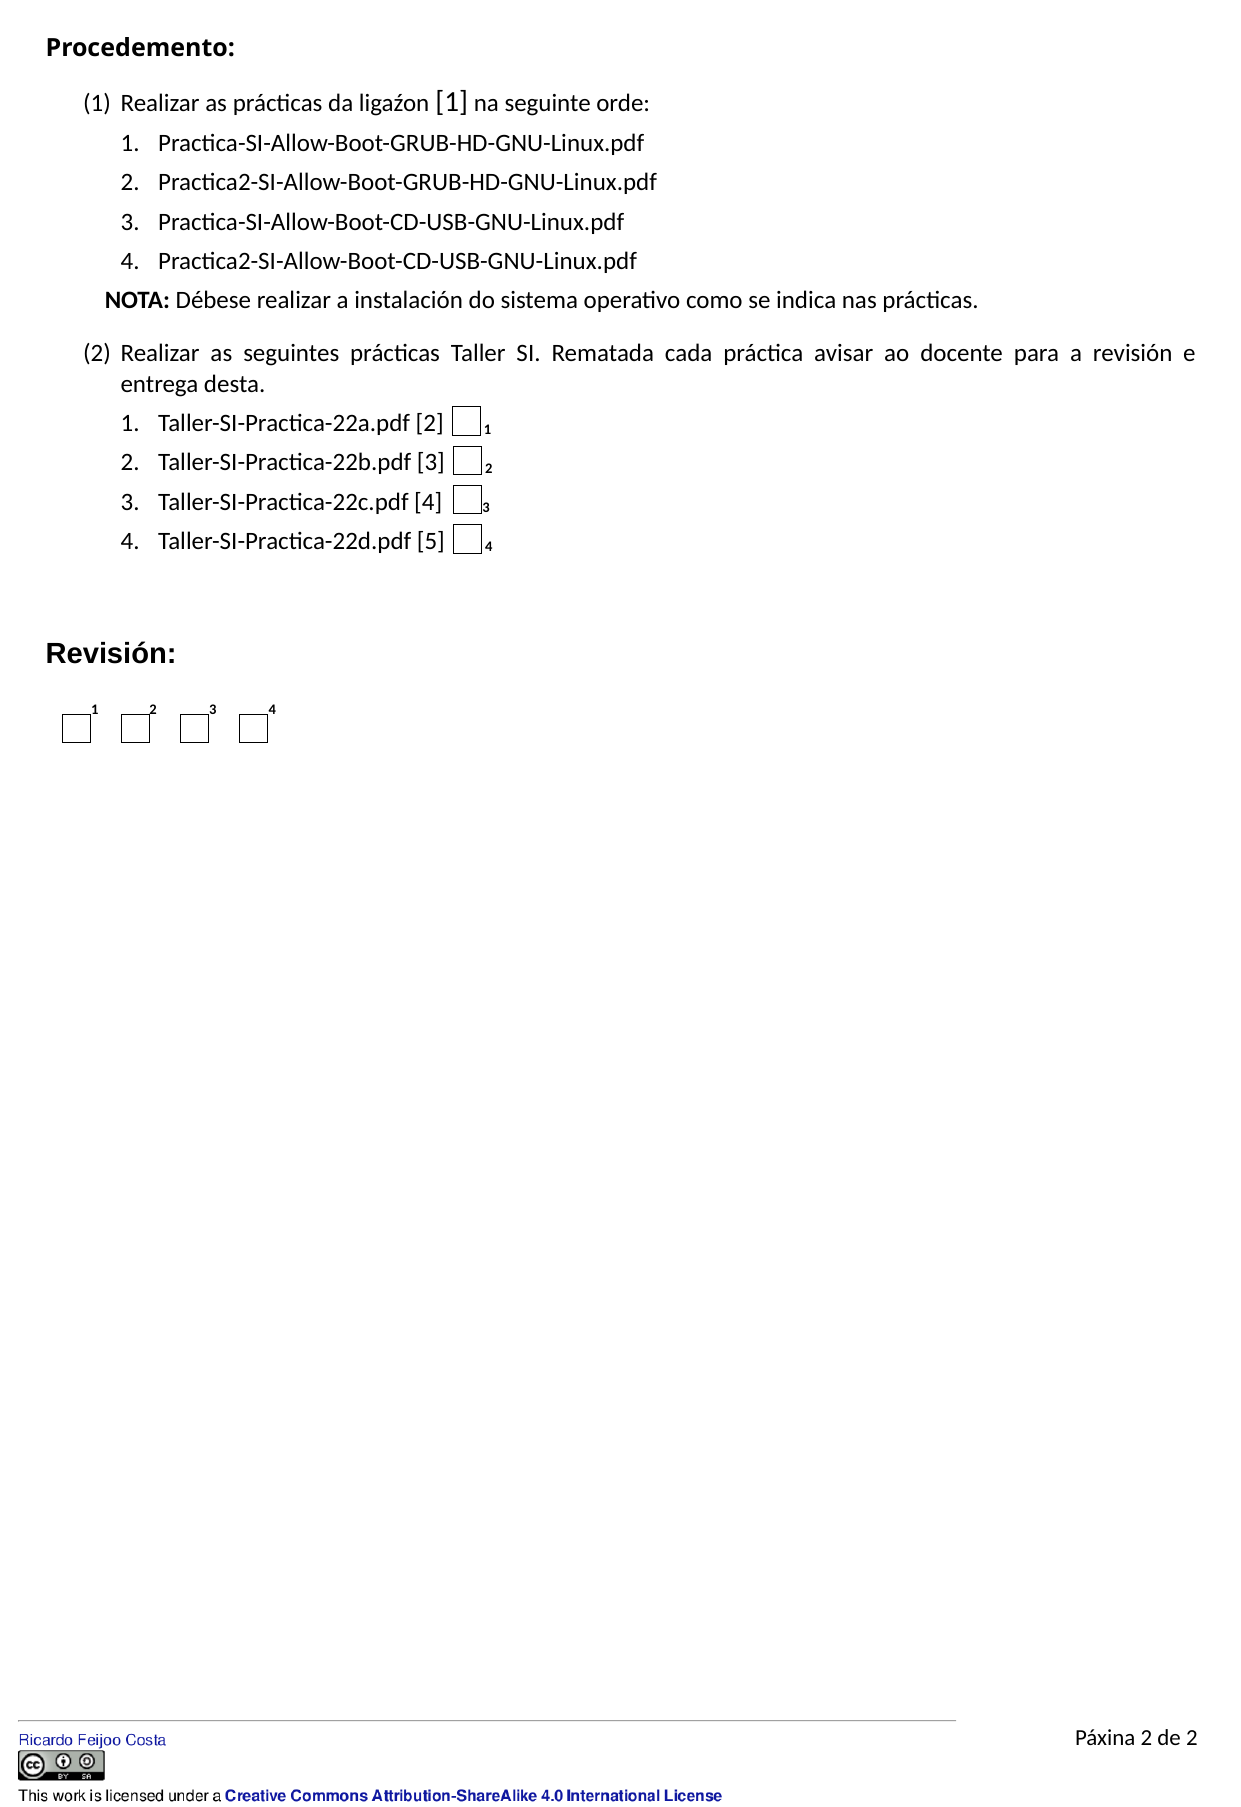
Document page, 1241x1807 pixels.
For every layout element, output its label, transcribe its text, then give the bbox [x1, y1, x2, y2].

list Realizar as seguintes prácticas Taller SI. Rematada cada práctica avisar ao docente para a revisión e entrega desta. [83, 337, 1197, 398]
text 1 2 3 4 [45, 687, 1197, 718]
subtitle Practica-SI-Allow-Boot-GRUB-HD-GNU-Linux.pdf [120, 127, 1197, 158]
picture [8, 1715, 957, 1806]
subtitle Taller-SI-Practica-22c.pdf [4] 3 [120, 486, 1197, 516]
subtitle Taller-SI-Practica-22b.pdf [3] 2 [120, 447, 1197, 477]
subtitle Revisión: [45, 636, 1197, 670]
subtitle Practica2-SI-Allow-Boot-CD-USB-GNU-Linux.pdf [120, 245, 1197, 276]
subtitle Practica-SI-Allow-Boot-CD-USB-GNU-Linux.pdf [120, 206, 1197, 236]
subtitle Taller-SI-Practica-22a.pdf [2] 1 [120, 407, 1197, 438]
text Procedemento: [45, 30, 1197, 64]
subtitle Taller-SI-Practica-22d.pdf [5] 4 [120, 525, 1197, 556]
list Realizar as prácticas da ligaźon [1] na seguinte orde: [83, 83, 1197, 118]
subtitle Practica2-SI-Allow-Boot-GRUB-HD-GNU-Linux.pdf [120, 167, 1197, 197]
subtitle NOTA: Débese realizar a instalación do sistema operativo como se indica nas prácticas. [104, 284, 1197, 315]
